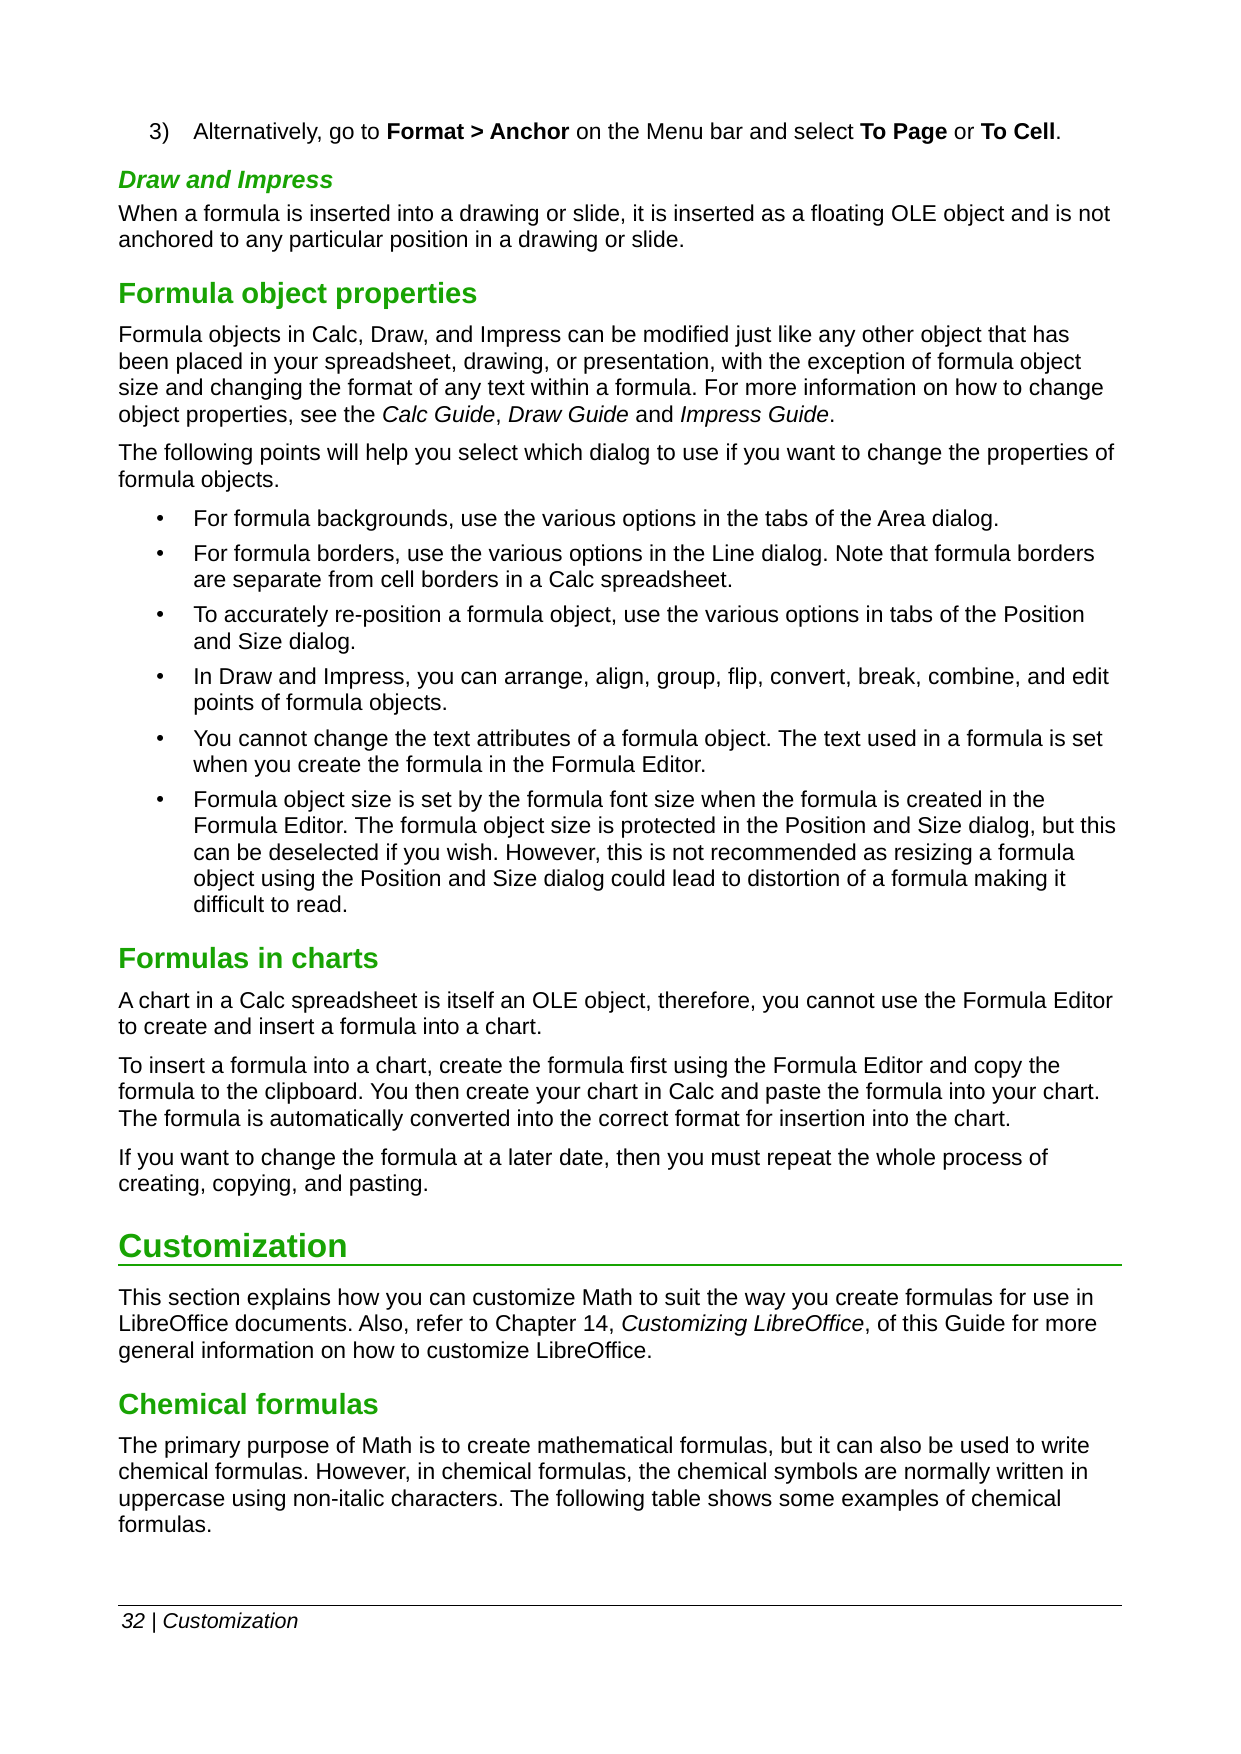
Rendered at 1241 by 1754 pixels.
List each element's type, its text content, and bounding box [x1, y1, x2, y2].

subtitle Chemical formulas [118, 1387, 1122, 1420]
subtitle Formula object properties [118, 276, 1122, 310]
list Alternatively, go to Format > Anchor on the Menu bar and select To Page or To Cell. [169, 118, 1122, 144]
text The primary purpose of Math is to create mathematical formulas, but it can also be used to write chemical formulas. However, in chemical formulas, the chemical symbols are normally written in uppercase using non-italic characters. The following table shows some examples of chemical formulas. [118, 1432, 1122, 1537]
text Formula objects in Calc, Draw, and Impress can be modified just like any other object that has been placed in your spreadsheet, drawing, or presentation, with the exception of formula object size and changing the format of any text within a formula. For more information on how to change object properties, see the Calc Guide, Draw Guide and Impress Guide. [118, 321, 1122, 427]
subtitle Customization [118, 1226, 1122, 1264]
list In Draw and Impress, you can arrange, align, group, flip, convert, break, combine, and edit points of formula objects. [156, 663, 1122, 716]
text To insert a formula into a chart, create the formula first using the Formula Editor and copy the formula to the clipboard. You then create your chart in Calc and paste the formula into your chart. The formula is automatically converted into the correct format for insertion into the chart. [118, 1052, 1122, 1131]
subtitle Formulas in charts [118, 941, 1122, 975]
subtitle Draw and Impress [118, 165, 1122, 194]
text This section explains how you can customize Math to suit the way you create formulas for use in LibreOffice documents. Also, refer to Chapter 14, Customizing LibreOffice, of this Guide for more general information on how to customize LibreOffice. [118, 1284, 1122, 1363]
list You cannot change the text attributes of a formula object. The text used in a formula is set when you create the formula in the Formula Editor. [156, 724, 1122, 777]
list Formula object size is set by the formula font size when the formula is created in the Formula Editor. The formula object size is protected in the Position and Size dialog, but this can be deselected if you wish. However, this is not recommended as resizing a formula object using the Position and Size dialog could lead to distortion of a formula making it difficult to read. [156, 786, 1122, 918]
list To accurately re-position a formula object, use the various options in tabs of the Position and Size dialog. [156, 601, 1122, 654]
text If you want to change the formula at a later date, then you must repeat the whole process of creating, copying, and pasting. [118, 1143, 1122, 1196]
text When a formula is inserted into a drawing or slide, it is inserted as a floating OLE object and is not anchored to any particular position in a drawing or slide. [118, 200, 1122, 252]
text The following points will help you select which dialog to use if you want to change the properties of formula objects. [118, 439, 1122, 492]
text A chart in a Calc spreadsheet is itself an OLE object, therefore, you cannot use the Formula Editor to create and insert a formula into a chart. [118, 987, 1122, 1039]
list For formula borders, use the various options in the Line dialog. Note that formula borders are separate from cell borders in a Calc spreadsheet. [156, 540, 1122, 592]
list For formula backgrounds, use the various options in the tabs of the Area dialog. [156, 504, 1122, 531]
